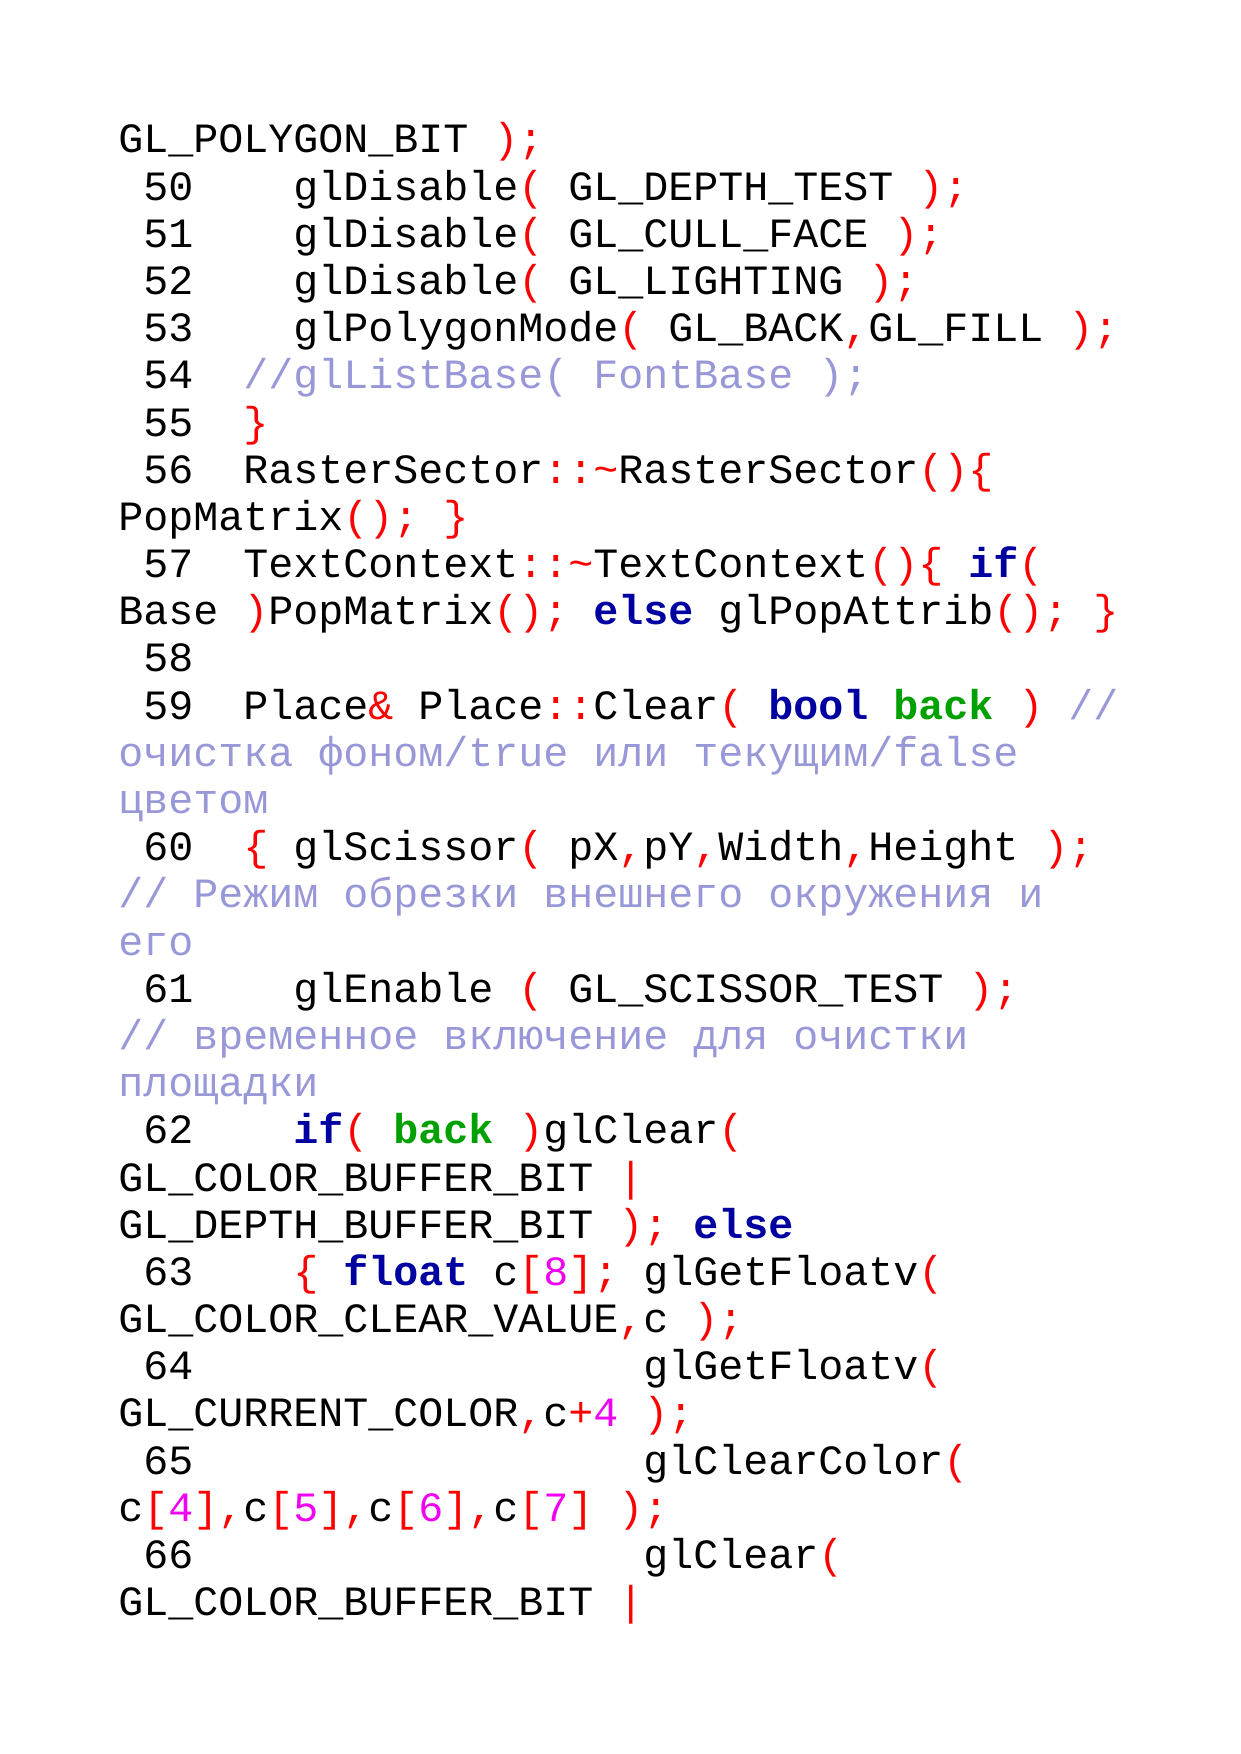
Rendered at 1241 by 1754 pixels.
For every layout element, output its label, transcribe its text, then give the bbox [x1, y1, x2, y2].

subtitle 52 glDisable( GL_LIGHTING ); [518, 260, 568, 307]
subtitle 65 glClearColor( c[4],c[5],c[6],c[7] ); [118, 1439, 1122, 1534]
subtitle 53 glPolygonMode( GL_BACK,GL_FILL ); [1068, 307, 1122, 354]
subtitle 53 glPolygonMode( GL_BACK,GL_FILL ); [618, 307, 668, 354]
subtitle 64 glGetFloatv( GL_CURRENT_COLOR,c+4 ); [118, 1345, 1122, 1439]
subtitle 56 RasterSector::~RasterSector(){ PopMatrix(); } [118, 448, 1122, 543]
subtitle 63 { float c[8]; glGetFloatv( GL_COLOR_CLEAR_VALUE,c ); [118, 1251, 493, 1298]
subtitle 59 Place& Place::Clear( bool back ) // очистка фоном/true или текущим/false цветом [118, 684, 1122, 826]
subtitle 63 { float c[8]; glGetFloatv( GL_COLOR_CLEAR_VALUE,c ); [518, 1251, 643, 1345]
subtitle 49 { if( Base )PushMatrix(); else glPushAttrib( GL_ENABLE_BIT|GL_POLYGON_BIT ); [493, 118, 1122, 165]
subtitle 57 TextContext::~TextContext(){ if( Base )PopMatrix(); else glPopAttrib(); } [118, 543, 268, 637]
subtitle 51 glDisable( GL_CULL_FACE ); [118, 212, 1122, 260]
subtitle 66 glClear( GL_COLOR_BUFFER_BIT | GL_DEPTH_BUFFER_BIT ); [118, 1534, 1122, 1628]
subtitle 57 TextContext::~TextContext(){ if( Base )PopMatrix(); else glPopAttrib(); } [868, 543, 1122, 637]
subtitle 50 glDisable( GL_DEPTH_TEST ); [118, 165, 293, 212]
subtitle 61 glEnable ( GL_SCISSOR_TEST ); // временное включение для очистки площадки [118, 967, 1122, 1109]
subtitle 55 } [118, 401, 1122, 448]
subtitle 52 glDisable( GL_LIGHTING ); [868, 260, 1122, 307]
subtitle 53 glPolygonMode( GL_BACK,GL_FILL ); [118, 307, 293, 354]
subtitle 57 TextContext::~TextContext(){ if( Base )PopMatrix(); else glPopAttrib(); } [493, 543, 718, 637]
subtitle 58 [118, 637, 1122, 684]
subtitle 54 //glListBase( FontBase ); [118, 354, 1122, 401]
subtitle 50 glDisable( GL_DEPTH_TEST ); [918, 165, 1122, 212]
subtitle 52 glDisable( GL_LIGHTING ); [118, 260, 293, 307]
subtitle 53 glPolygonMode( GL_BACK,GL_FILL ); [843, 307, 868, 354]
subtitle 63 { float c[8]; glGetFloatv( GL_COLOR_CLEAR_VALUE,c ); [693, 1251, 1122, 1345]
subtitle 50 glDisable( GL_DEPTH_TEST ); [518, 165, 568, 212]
subtitle 60 { glScissor( pX,pY,Width,Height ); // Режим обрезки внешнего окружения и его [118, 826, 1122, 967]
subtitle 62 if( back )glClear( GL_COLOR_BUFFER_BIT | GL_DEPTH_BUFFER_BIT ); else [118, 1109, 1122, 1251]
